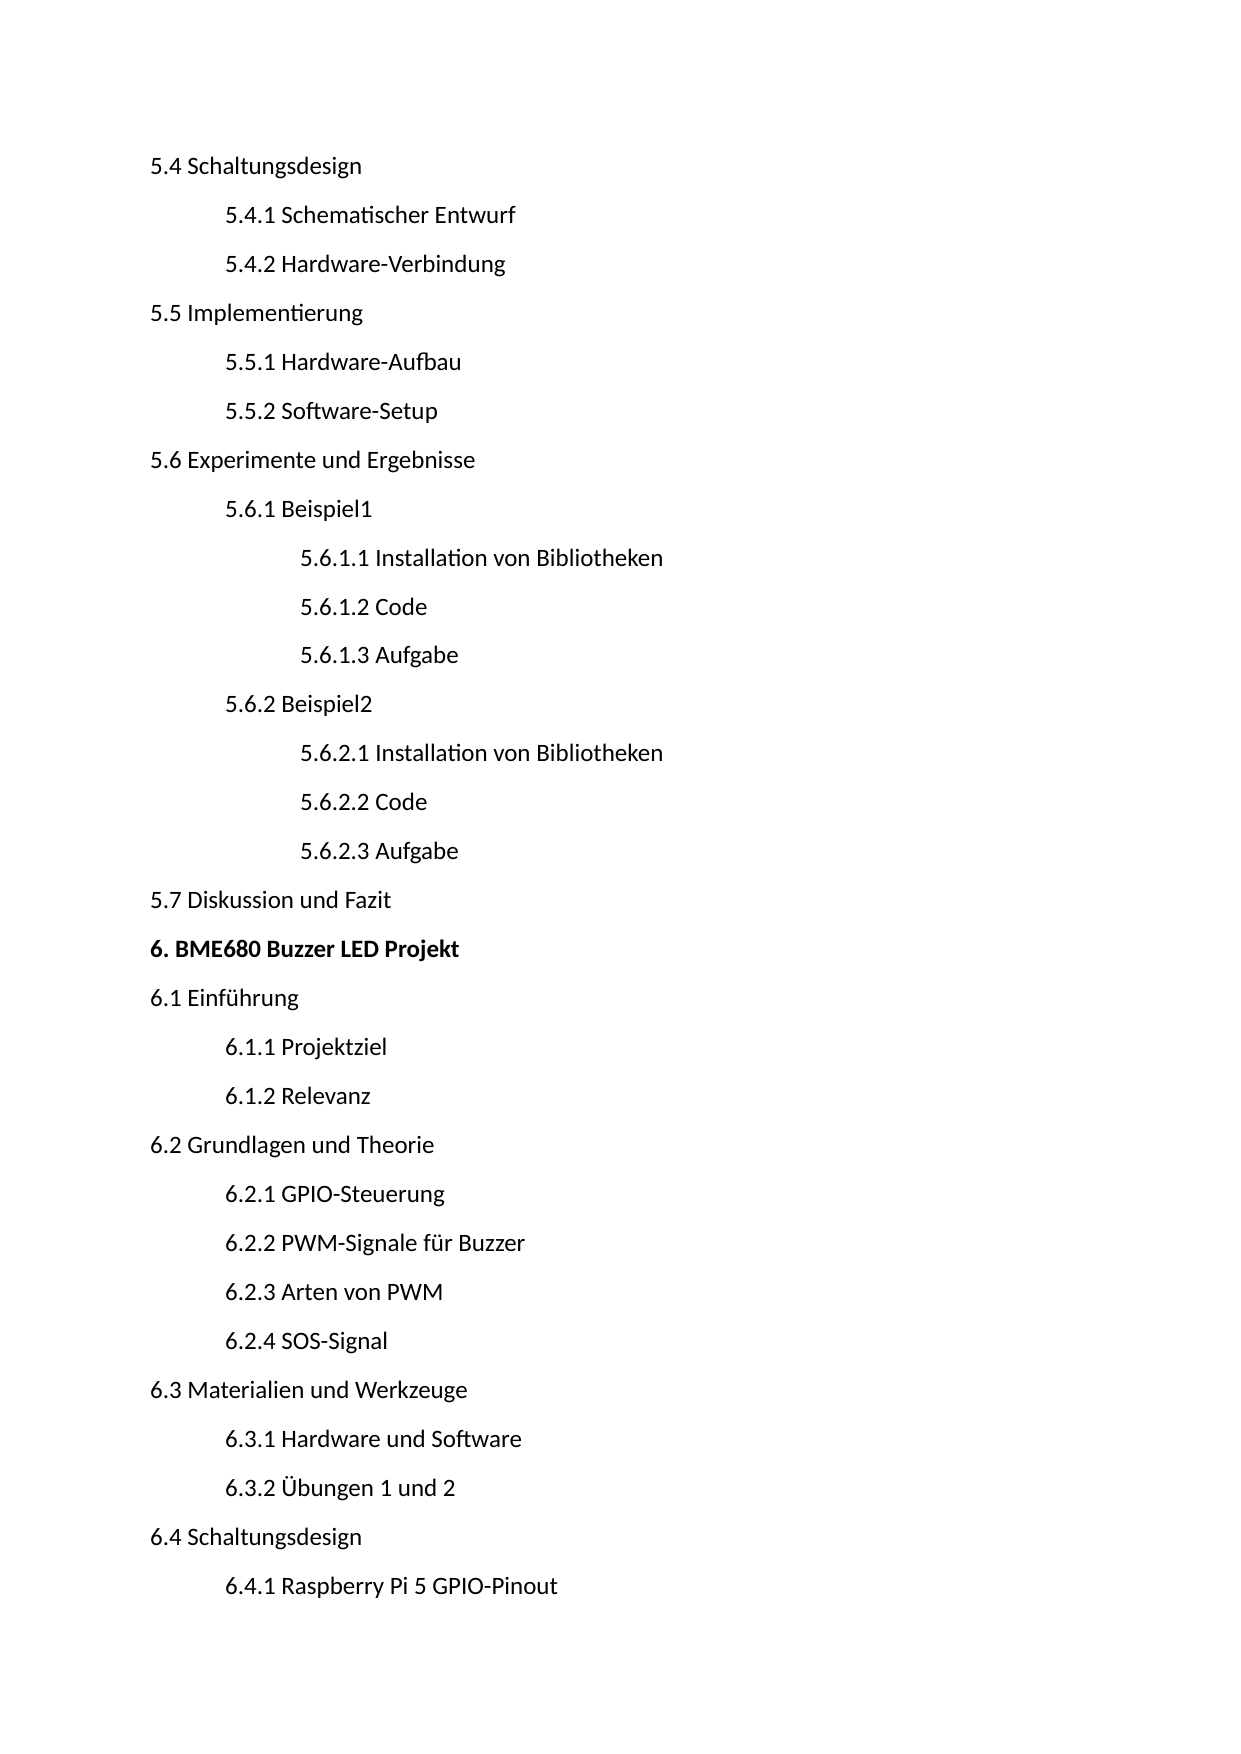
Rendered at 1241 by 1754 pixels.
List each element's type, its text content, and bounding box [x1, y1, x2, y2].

text 5.6.2.3 Aufgabe [150, 835, 1090, 866]
text 5.5.2 Software-Setup [150, 395, 1090, 425]
text 6.2.1 GPIO-Steuerung [150, 1178, 1090, 1209]
text 6. BME680 Buzzer LED Projekt [150, 933, 1090, 964]
text 5.4 Schaltungsdesign [150, 150, 1090, 181]
text 6.1.2 Relevanz [150, 1080, 1090, 1111]
text 6.3.1 Hardware und Software [150, 1423, 1090, 1453]
text 5.5.1 Hardware-Aufbau [150, 346, 1090, 376]
text 5.6.1.2 Code [225, 591, 1090, 621]
text 6.2.2 PWM-Signale für Buzzer [150, 1227, 1090, 1258]
text 6.1.1 Projektziel [150, 1031, 1090, 1062]
text 5.6 Experimente und Ergebnisse [150, 444, 1090, 474]
text 5.6.2.2 Code [225, 786, 1090, 817]
text 6.3.2 Übungen 1 und 2 [150, 1472, 1090, 1502]
text 5.6.1 Beispiel1 [150, 493, 1090, 523]
text 5.6.2.1 Installation von Bibliotheken [225, 737, 1090, 768]
text 6.2.3 Arten von PWM [150, 1276, 1090, 1307]
text 5.6.1.3 Aufgabe [150, 639, 1090, 670]
text 5.5 Implementierung [150, 297, 1090, 327]
text 5.6.1.1 Installation von Bibliotheken [225, 542, 1090, 572]
text 5.4.1 Schematischer Entwurf [150, 199, 1090, 229]
text 6.4 Schaltungsdesign [150, 1521, 1090, 1551]
text 6.4.1 Raspberry Pi 5 GPIO-Pinout [150, 1570, 1090, 1600]
text 5.4.2 Hardware-Verbindung [150, 248, 1090, 278]
text 6.2.4 SOS-Signal [150, 1325, 1090, 1356]
text 6.2 Grundlagen und Theorie [150, 1129, 1090, 1160]
text 5.6.2 Beispiel2 [150, 688, 1090, 719]
text 6.1 Einführung [150, 982, 1090, 1013]
text 5.7 Diskussion und Fazit [150, 884, 1090, 915]
text 6.3 Materialien und Werkzeuge [150, 1374, 1090, 1404]
